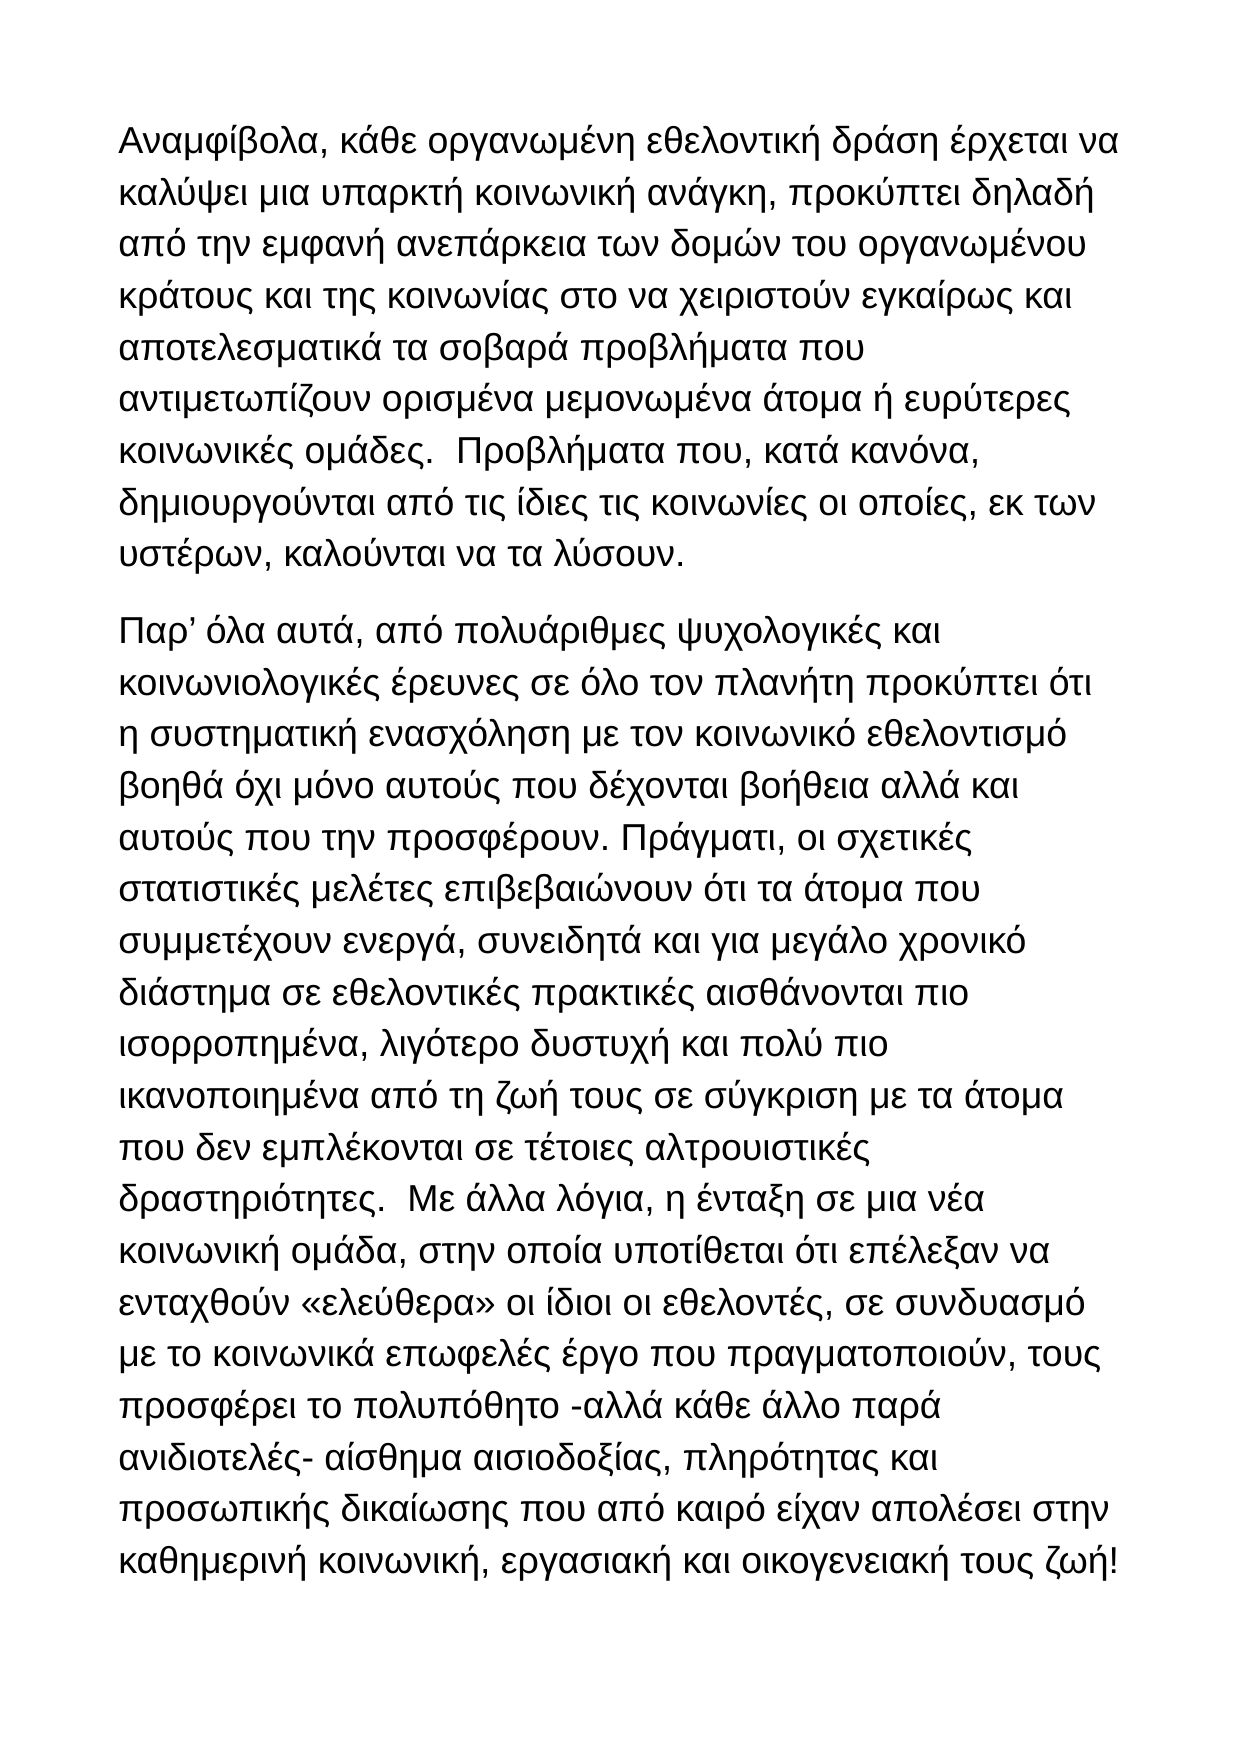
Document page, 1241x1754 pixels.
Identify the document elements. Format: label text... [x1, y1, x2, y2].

text Παρ’ όλα αυτά, από πολυάριθμες ψυχολογικές και κοινωνιολογικές έρευνες σε όλο τον πλανήτη προκύπτει ότι η συστηματική ενασχόληση με τον κοινωνικό εθελοντισμό βοηθά όχι μόνο αυτούς που δέχονται βοήθεια αλλά και αυτούς που την προσφέρουν. Πράγματι, οι σχετικές στατιστικές μελέτες επιβεβαιώνουν ότι τα άτομα που συμμετέχουν ενεργά, συνειδητά και για μεγάλο χρονικό διάστημα σε εθελοντικές πρακτικές αισθάνονται πιο ισορροπημένα, λιγότερο δυστυχή και πολύ πιο ικανοποιημένα από τη ζωή τους σε σύγκριση με τα άτομα που δεν εμπλέκονται σε τέτοιες αλτρουιστικές δραστηριότητες. Με άλλα λόγια, η ένταξη σε μια νέα κοινωνική ομάδα, στην οποία υποτίθεται ότι επέλεξαν να ενταχθούν «ελεύθερα» οι ίδιοι οι εθελοντές, σε συνδυασμό με το κοινωνικά επωφελές έργο που πραγματοποιούν, τους προσφέρει το πολυπόθητο -αλλά κάθε άλλο παρά ανιδιοτελές- αίσθημα αισιοδοξίας, πληρότητας και προσωπικής δικαίωσης που από καιρό είχαν απολέσει στην καθημερινή κοινωνική, εργασιακή και οικογενειακή τους ζωή! [118, 608, 1122, 1581]
text Αναμφίβολα, κάθε οργανωμένη εθελοντική δράση έρχεται να καλύψει μια υπαρκτή κοινωνική ανάγκη, προκύπτει δηλαδή από την εμφανή ανεπάρκεια των δομών του οργανωμένου κράτους και της κοινωνίας στο να χειριστούν εγκαίρως και αποτελεσματικά τα σοβαρά προβλήματα που αντιμετωπίζουν ορισμένα μεμονωμένα άτομα ή ευρύτερες κοινωνικές ομάδες. Προβλήματα που, κατά κανόνα, δημιουργούνται από τις ίδιες τις κοινωνίες οι οποίες, εκ των υστέρων, καλούνται να τα λύσουν. [118, 118, 1122, 574]
